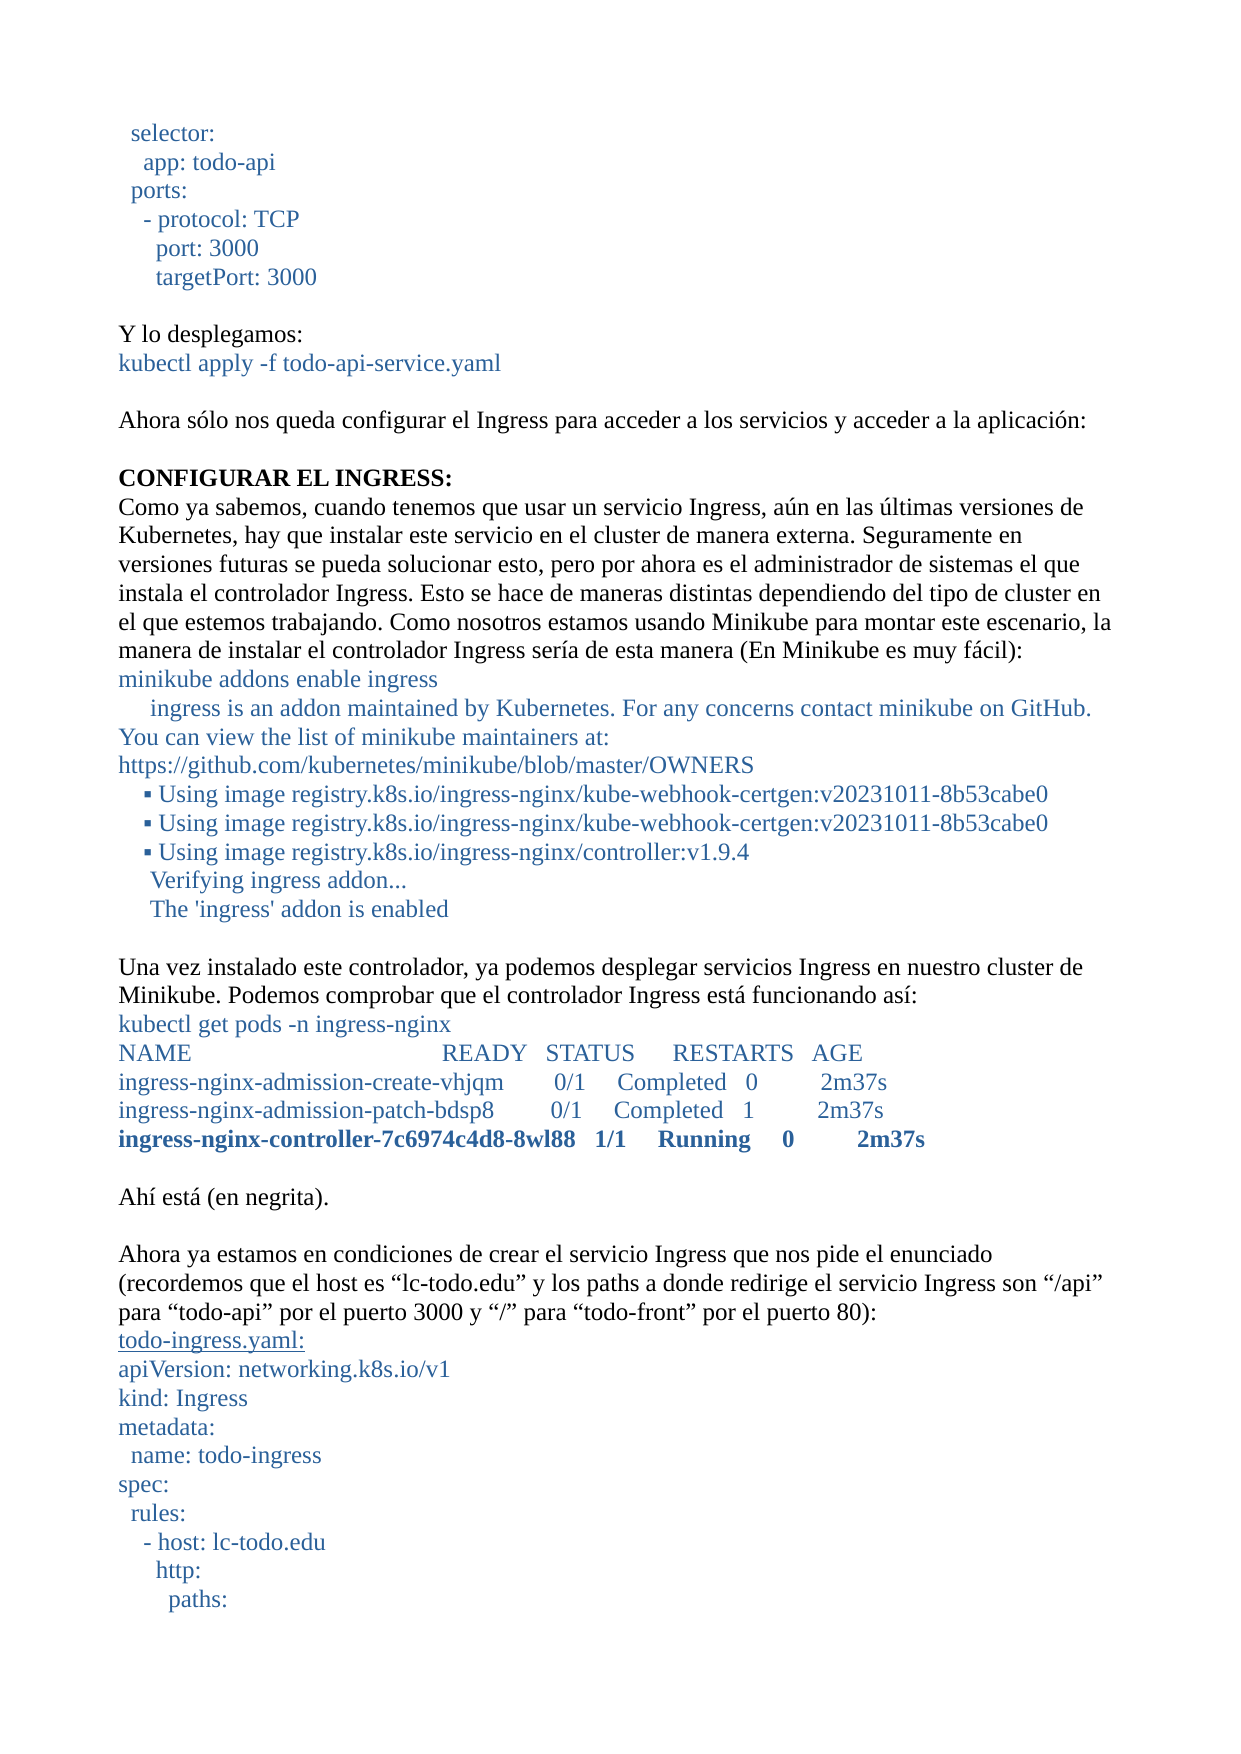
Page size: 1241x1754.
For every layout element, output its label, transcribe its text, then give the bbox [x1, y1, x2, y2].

text 💡 ingress is an addon maintained by Kubernetes. For any concerns contact minikube on GitHub. [118, 693, 1122, 722]
text Ahí está (en negrita). [118, 1182, 1122, 1211]
text kind: Ingress [118, 1383, 1122, 1412]
text Una vez instalado este controlador, ya podemos desplegar servicios Ingress en nuestro cluster de Minikube. Podemos comprobar que el controlador Ingress está funcionando así: [118, 952, 1122, 1009]
text http: [118, 1556, 1122, 1584]
text CONFIGURAR EL INGRESS: [118, 463, 1122, 492]
text ports: [118, 176, 1122, 204]
text 🔎 Verifying ingress addon... [118, 866, 1122, 894]
text Ahora ya estamos en condiciones de crear el servicio Ingress que nos pide el enunciado (recordemos que el host es “lc-todo.edu” y los paths a donde redirige el servicio Ingress son “/api” para “todo-api” por el puerto 3000 y “/” para “todo-front” por el puerto 80): [118, 1239, 1122, 1326]
text - host: lc-todo.edu [118, 1527, 1122, 1556]
text metadata: [118, 1412, 1122, 1441]
text NAME READY STATUS RESTARTS AGE [118, 1038, 1122, 1067]
text Ahora sólo nos queda configurar el Ingress para acceder a los servicios y acceder a la aplicación: [118, 406, 1122, 434]
text You can view the list of minikube maintainers at: https://github.com/kubernetes/minikube/blob/master/OWNERS [118, 722, 1122, 779]
text ingress-nginx-admission-create-vhjqm 0/1 Completed 0 2m37s [118, 1067, 1122, 1096]
text 🌟 The 'ingress' addon is enabled [118, 894, 1122, 923]
text ingress-nginx-admission-patch-bdsp8 0/1 Completed 1 2m37s [118, 1096, 1122, 1124]
text port: 3000 [118, 233, 1122, 262]
text spec: [118, 1469, 1122, 1498]
text rules: [118, 1498, 1122, 1527]
text kubectl get pods -n ingress-nginx [118, 1009, 1122, 1038]
text minikube addons enable ingress [118, 664, 1122, 693]
text name: todo-ingress [118, 1441, 1122, 1469]
text Y lo desplegamos: kubectl apply -f todo-api-service.yaml [118, 319, 1122, 377]
text todo-ingress.yaml: [118, 1326, 1122, 1354]
text ▪ Using image registry.k8s.io/ingress-nginx/controller:v1.9.4 [118, 837, 1122, 866]
text targetPort: 3000 [118, 262, 1122, 291]
text ingress-nginx-controller-7c6974c4d8-8wl88 1/1 Running 0 2m37s [118, 1124, 1122, 1153]
text selector: [118, 118, 1122, 147]
text app: todo-api [118, 147, 1122, 176]
text - protocol: TCP [118, 204, 1122, 233]
text ▪ Using image registry.k8s.io/ingress-nginx/kube-webhook-certgen:v20231011-8b53cabe0 [118, 808, 1122, 837]
text Como ya sabemos, cuando tenemos que usar un servicio Ingress, aún en las últimas versiones de Kubernetes, hay que instalar este servicio en el cluster de manera externa. Seguramente en versiones futuras se pueda solucionar esto, pero por ahora es el administrador de sistemas el que instala el controlador Ingress. Esto se hace de maneras distintas dependiendo del tipo de cluster en el que estemos trabajando. Como nosotros estamos usando Minikube para montar este escenario, la manera de instalar el controlador Ingress sería de esta manera (En Minikube es muy fácil): [118, 492, 1122, 664]
text paths: [118, 1584, 1122, 1613]
text apiVersion: networking.k8s.io/v1 [118, 1354, 1122, 1383]
text ▪ Using image registry.k8s.io/ingress-nginx/kube-webhook-certgen:v20231011-8b53cabe0 [118, 779, 1122, 808]
